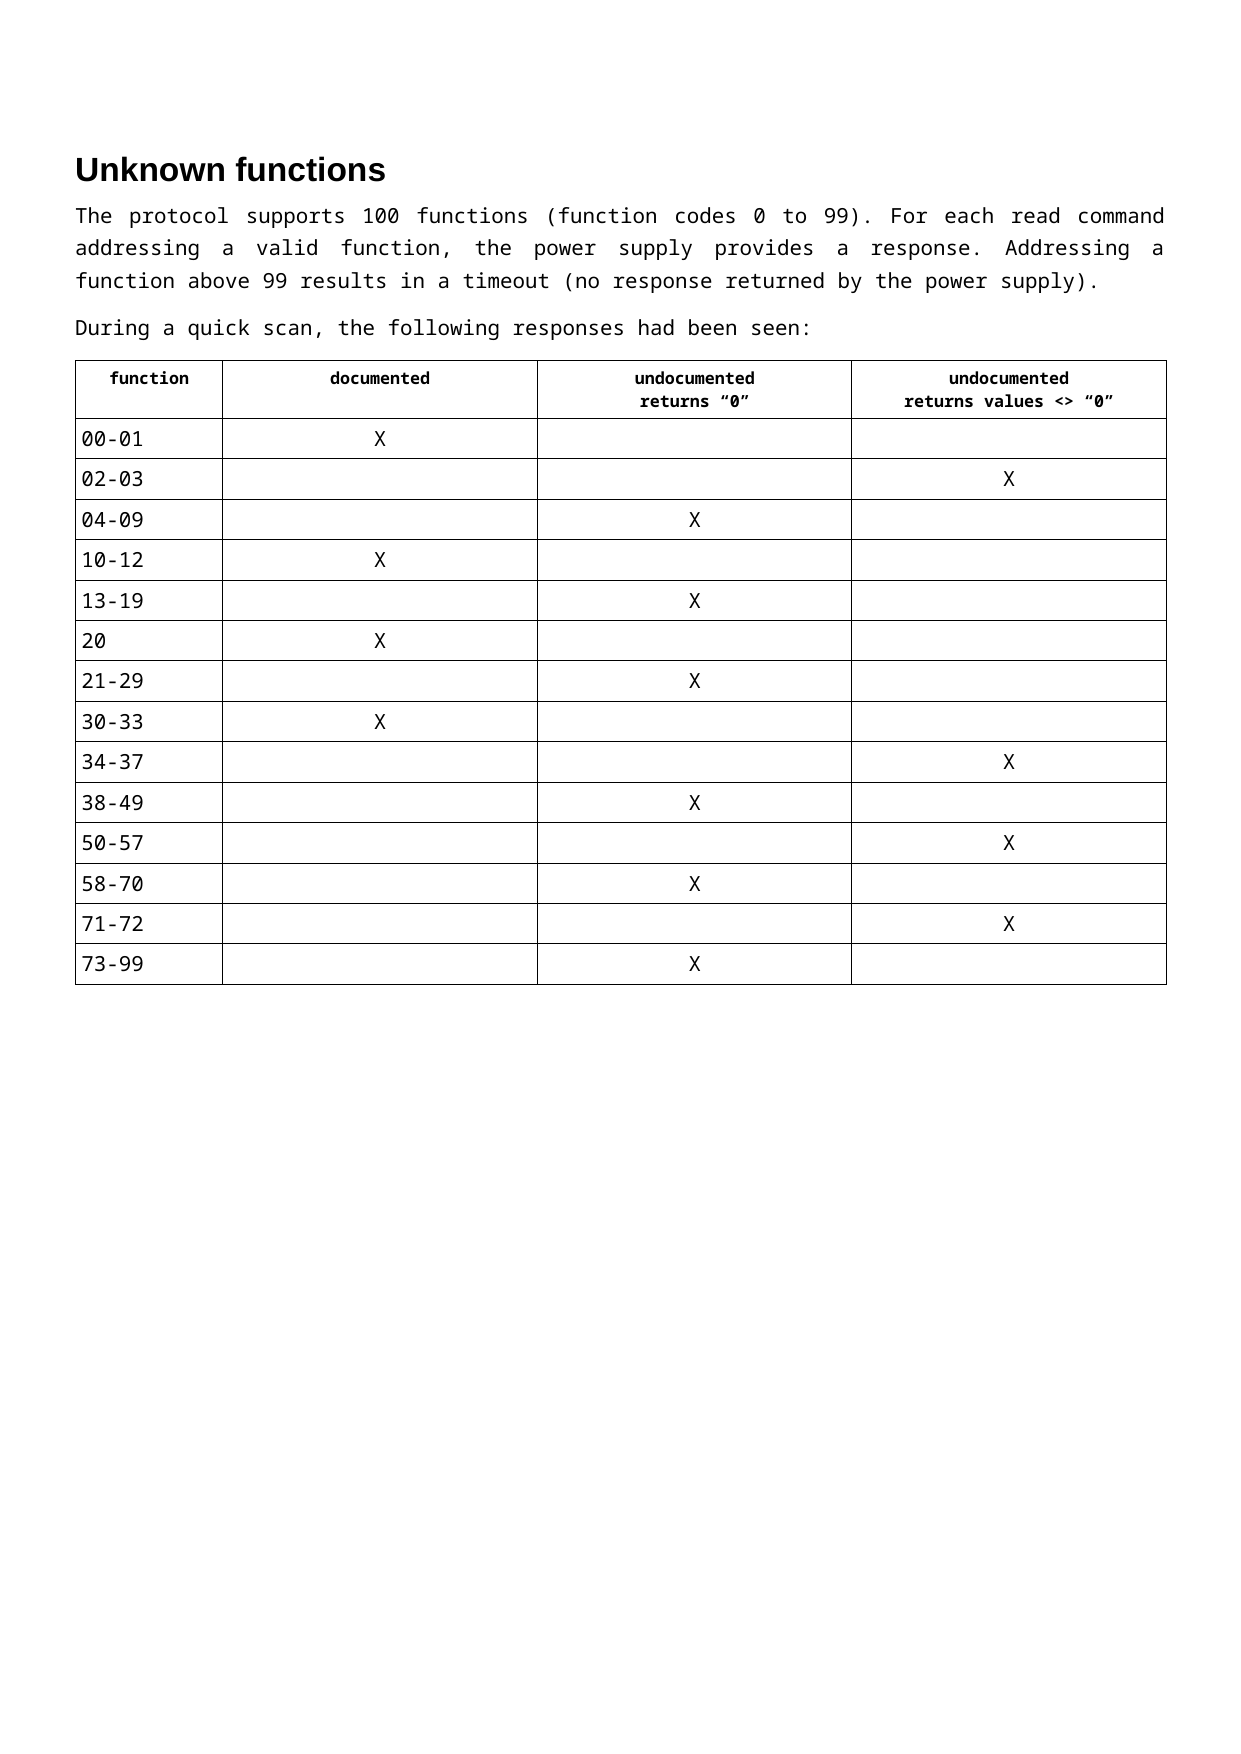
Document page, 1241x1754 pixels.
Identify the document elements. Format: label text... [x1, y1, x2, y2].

table_cell 00-01 [76, 419, 222, 458]
table_cell 10-12 [76, 540, 222, 579]
table_cell [852, 944, 1166, 984]
table_cell X [538, 864, 851, 903]
table_cell 21-29 [76, 661, 222, 701]
table_cell 02-03 [76, 459, 222, 499]
table_cell 73-99 [76, 944, 222, 984]
table_cell [223, 661, 537, 701]
table_cell [538, 540, 851, 579]
table_cell [538, 742, 851, 782]
table_cell 58-70 [76, 864, 222, 903]
table_header documented [223, 361, 537, 418]
table_cell [852, 419, 1166, 458]
table_cell [223, 823, 537, 862]
table_cell [538, 702, 851, 741]
table_cell X [538, 783, 851, 822]
table_cell X [223, 621, 537, 660]
table_cell 30-33 [76, 702, 222, 741]
table_cell [223, 783, 537, 822]
table_cell [538, 419, 851, 458]
table_header function [76, 361, 222, 418]
table_cell [223, 459, 537, 499]
table_cell X [538, 661, 851, 701]
table_cell X [223, 702, 537, 741]
table_cell [852, 621, 1166, 660]
table_cell [852, 864, 1166, 903]
table_cell X [852, 904, 1166, 943]
table_cell [852, 783, 1166, 822]
table_cell [538, 621, 851, 660]
table_cell X [852, 742, 1166, 782]
table_cell X [538, 500, 851, 539]
table_header undocumented returns “0” [538, 361, 851, 418]
table_cell [852, 661, 1166, 701]
table_header undocumented returns values <> “0” [852, 361, 1166, 418]
table_cell 20 [76, 621, 222, 660]
subtitle Unknown functions [75, 150, 1165, 188]
table_cell [852, 500, 1166, 539]
table_cell 71-72 [76, 904, 222, 943]
table_cell [223, 742, 537, 782]
table_cell X [852, 823, 1166, 862]
table_cell [538, 904, 851, 943]
table_cell 04-09 [76, 500, 222, 539]
table_cell X [852, 459, 1166, 499]
table_cell X [538, 944, 851, 984]
table_cell [538, 459, 851, 499]
table_cell X [538, 581, 851, 620]
table_cell [223, 581, 537, 620]
text The protocol supports 100 functions (function codes 0 to 99). For each read command addressing a valid function, the power supply provides a response. Addressing a function above 99 results in a timeout (no response returned by the power supply). [75, 201, 1165, 294]
table_cell [223, 864, 537, 903]
table_cell X [223, 540, 537, 579]
table_cell [223, 500, 537, 539]
table_cell [852, 540, 1166, 579]
table_cell 50-57 [76, 823, 222, 862]
table_cell [852, 702, 1166, 741]
table_cell [852, 581, 1166, 620]
table_cell [223, 904, 537, 943]
table_cell [223, 944, 537, 984]
text During a quick scan, the following responses had been seen: [75, 313, 1165, 342]
table_cell 34-37 [76, 742, 222, 782]
table_cell [538, 823, 851, 862]
table_cell X [223, 419, 537, 458]
table_cell 38-49 [76, 783, 222, 822]
table_cell 13-19 [76, 581, 222, 620]
